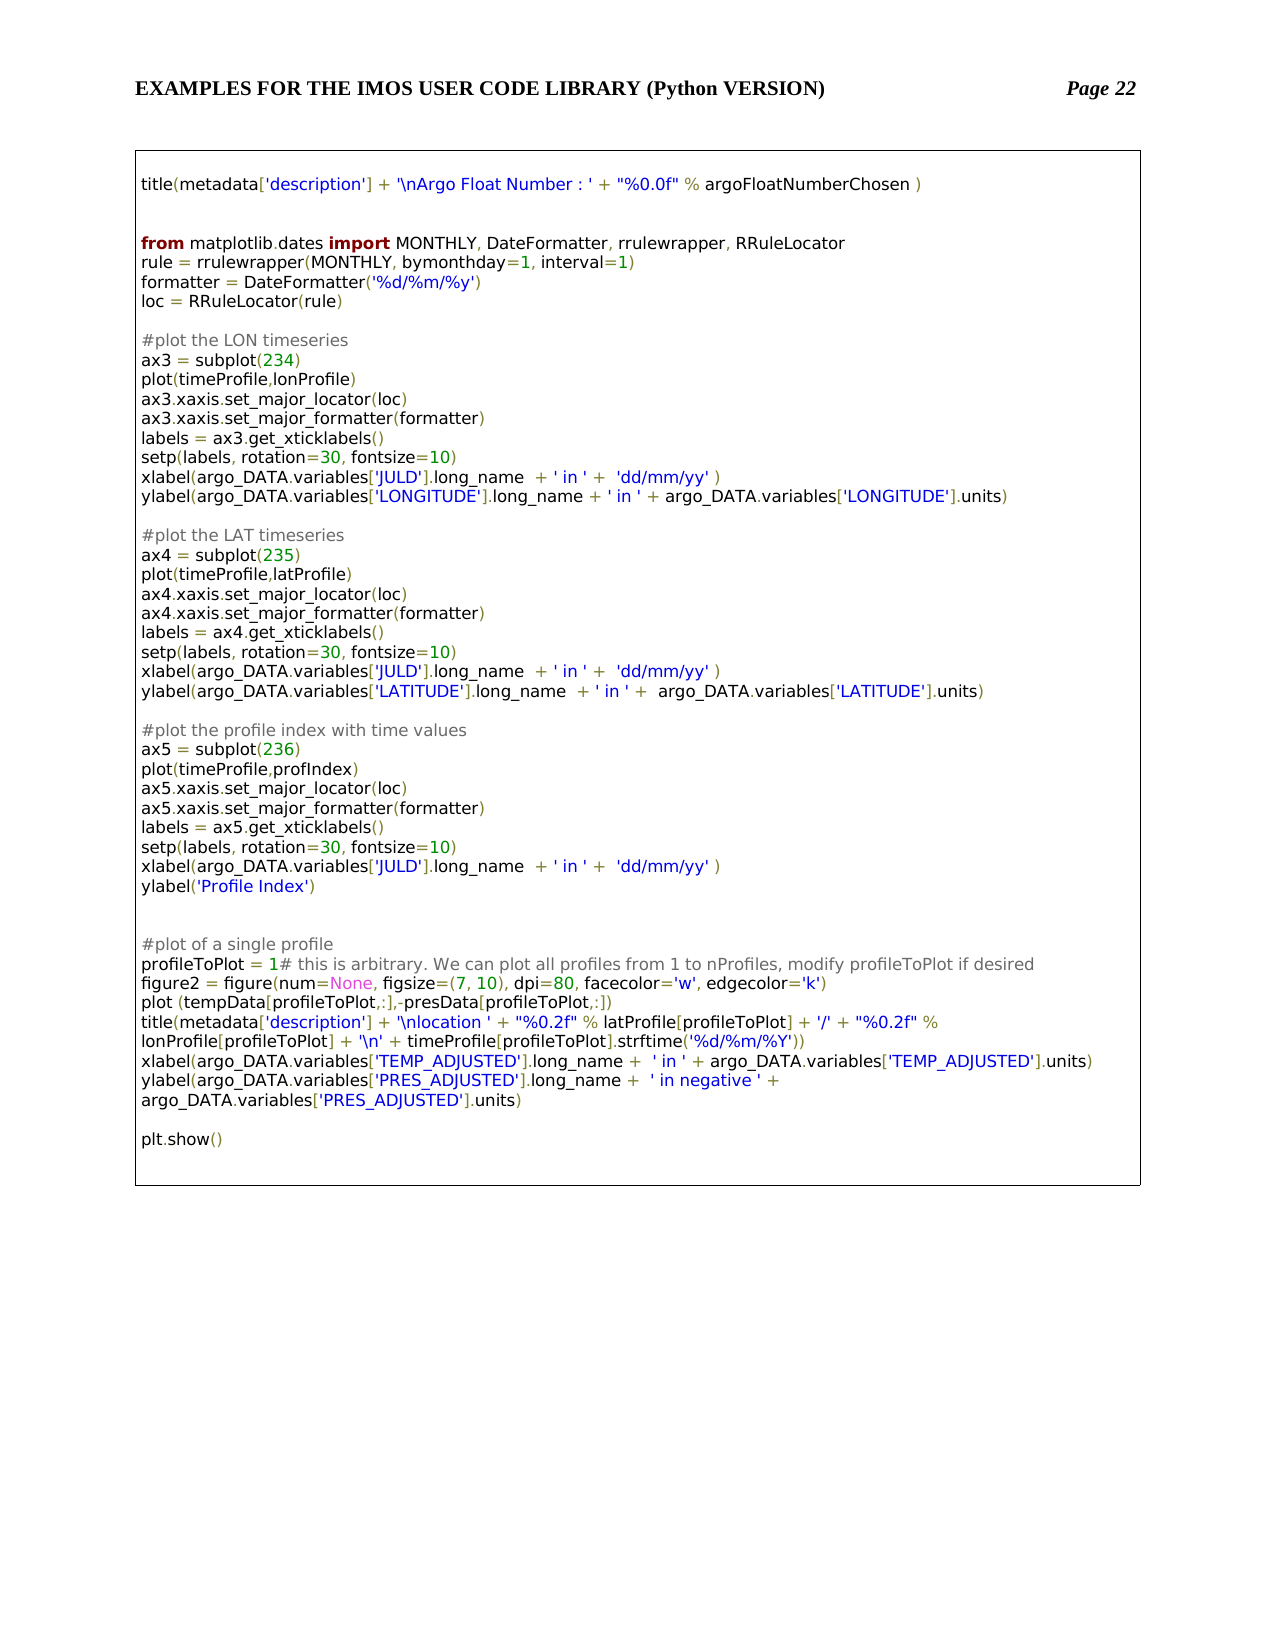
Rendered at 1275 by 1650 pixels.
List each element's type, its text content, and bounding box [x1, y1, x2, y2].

table_header title(metadata['description'] + '\nArgo Float Number : ' + "%0.0f" % argoFloatNumberChosen ) from matplotlib.dates import MONTHLY, DateFormatter, rrulewrapper, RRuleLocator rule = rrulewrapper(MONTHLY, bymonthday=1, interval=1) formatter = DateFormatter('%d/%m/%y') loc = RRuleLocator(rule) #plot the LON timeseries ax3 = subplot(234) plot(timeProfile,lonProfile) ax3.xaxis.set_major_locator(loc) ax3.xaxis.set_major_formatter(formatter) labels = ax3.get_xticklabels() setp(labels, rotation=30, fontsize=10) xlabel(argo_DATA.variables['JULD'].long_name + ' in ' + 'dd/mm/yy' ) ylabel(argo_DATA.variables['LONGITUDE'].long_name + ' in ' + argo_DATA.variables['LONGITUDE'].units) #plot the LAT timeseries ax4 = subplot(235) plot(timeProfile,latProfile) ax4.xaxis.set_major_locator(loc) ax4.xaxis.set_major_formatter(formatter) labels = ax4.get_xticklabels() setp(labels, rotation=30, fontsize=10) xlabel(argo_DATA.variables['JULD'].long_name + ' in ' + 'dd/mm/yy' ) ylabel(argo_DATA.variables['LATITUDE'].long_name + ' in ' + argo_DATA.variables['LATITUDE'].units) #plot the profile index with time values ax5 = subplot(236) plot(timeProfile,profIndex) ax5.xaxis.set_major_locator(loc) ax5.xaxis.set_major_formatter(formatter) labels = ax5.get_xticklabels() setp(labels, rotation=30, fontsize=10) xlabel(argo_DATA.variables['JULD'].long_name + ' in ' + 'dd/mm/yy' ) ylabel('Profile Index') #plot of a single profile profileToPlot = 1# this is arbitrary. We can plot all profiles from 1 to nProfiles, modify profileToPlot if desired figure2 = figure(num=None, figsize=(7, 10), dpi=80, facecolor='w', edgecolor='k') plot (tempData[profileToPlot,:],-presData[profileToPlot,:]) title(metadata['description'] + '\nlocation ' + "%0.2f" % latProfile[profileToPlot] + '/' + "%0.2f" % lonProfile[profileToPlot] + '\n' + timeProfile[profileToPlot].strftime('%d/%m/%Y')) xlabel(argo_DATA.variables['TEMP_ADJUSTED'].long_name + ' in ' + argo_DATA.variables['TEMP_ADJUSTED'].units) ylabel(argo_DATA.variables['PRES_ADJUSTED'].long_name + ' in negative ' + argo_DATA.variables['PRES_ADJUSTED'].units) plt.show() [136, 151, 1140, 1184]
